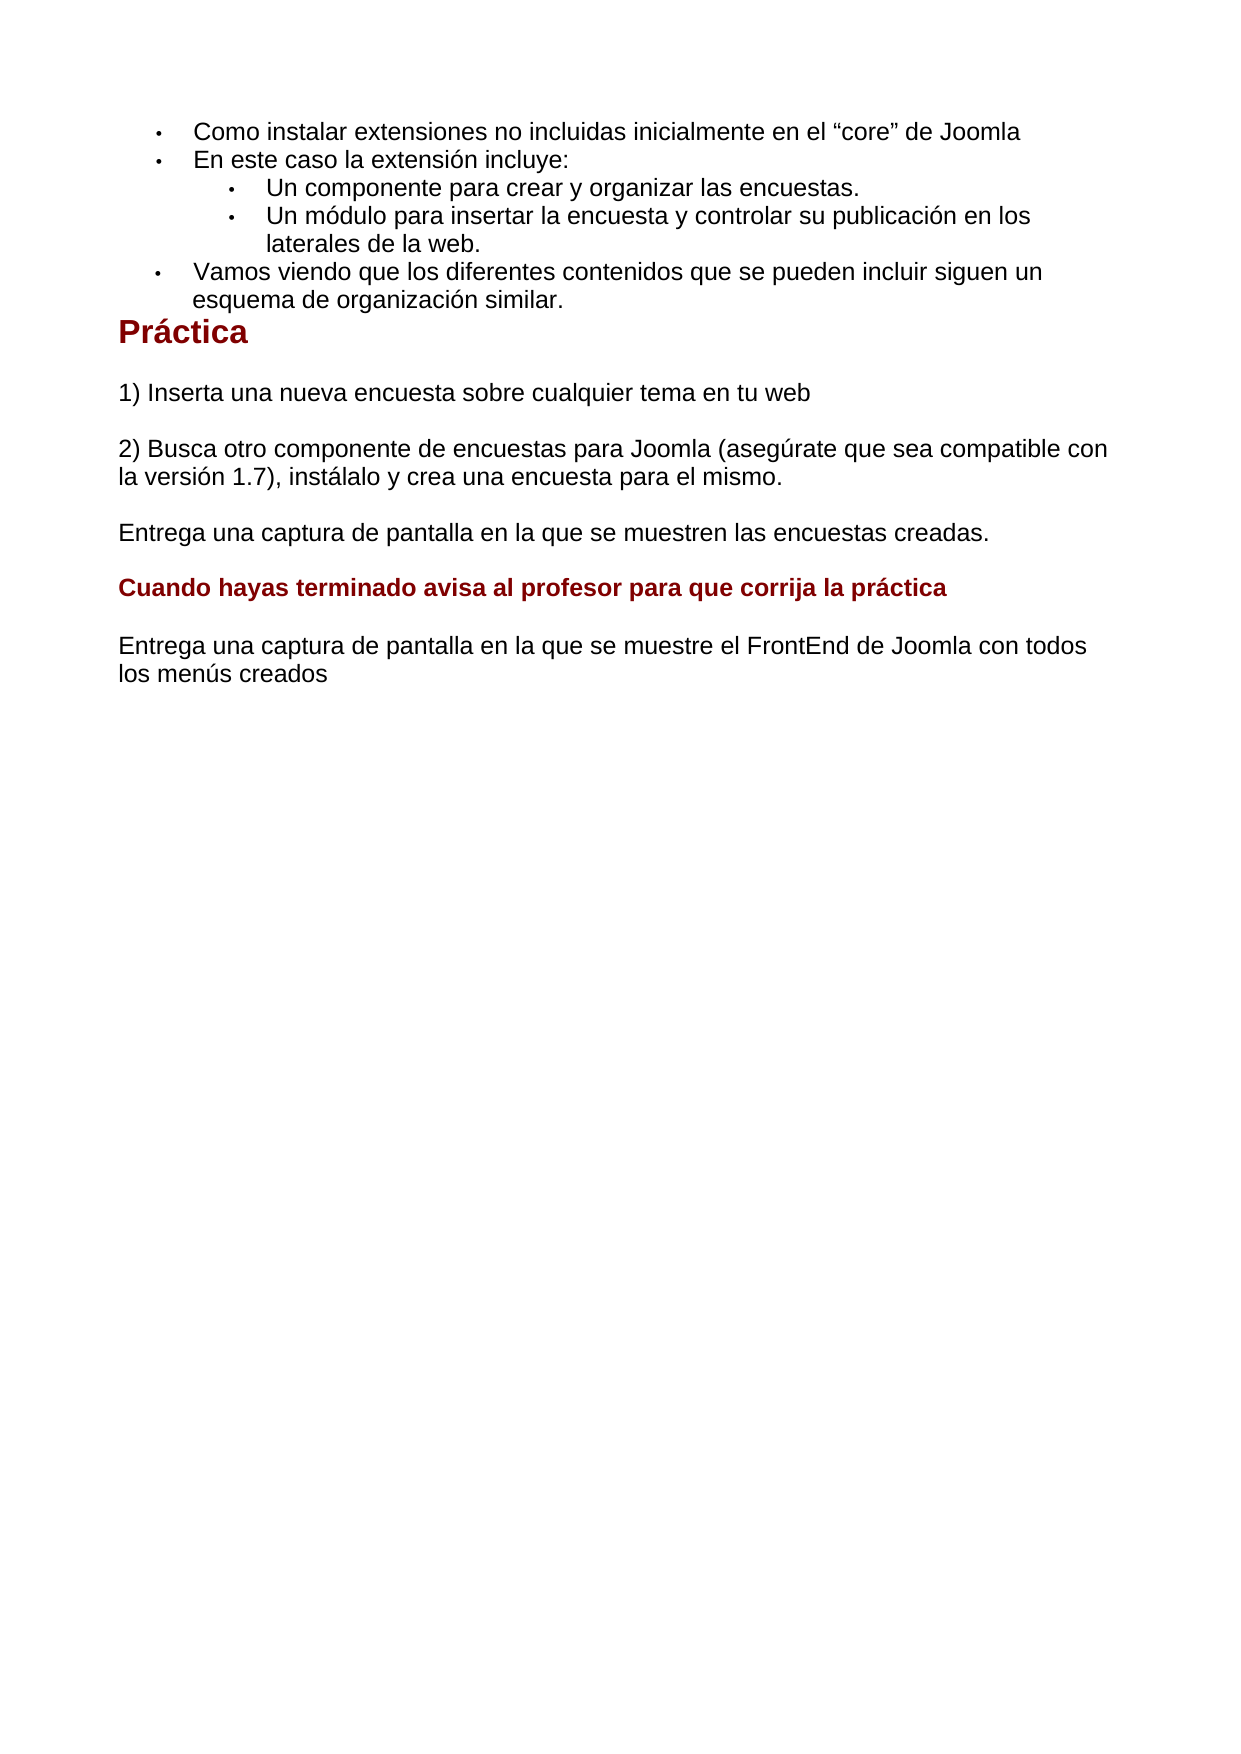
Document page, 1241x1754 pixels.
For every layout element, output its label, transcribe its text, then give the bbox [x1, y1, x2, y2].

list En este caso la extensión incluye: [156, 146, 1122, 174]
subtitle Práctica [118, 313, 1122, 351]
list Un componente para crear y organizar las encuestas. [228, 174, 1122, 202]
list Un módulo para insertar la encuesta y controlar su publicación en los laterales de la web. [228, 202, 1122, 258]
list Como instalar extensiones no incluidas inicialmente en el “core” de Joomla [156, 118, 1122, 146]
text Entrega una captura de pantalla en la que se muestren las encuestas creadas. [118, 518, 1122, 546]
text 1) Inserta una nueva encuesta sobre cualquier tema en tu web [118, 379, 1122, 407]
text Entrega una captura de pantalla en la que se muestre el FrontEnd de Joomla con todos los menús creados [118, 632, 1122, 687]
text 2) Busca otro componente de encuestas para Joomla (asegúrate que sea compatible con la versión 1.7), instálalo y crea una encuesta para el mismo. [118, 434, 1122, 490]
text Cuando hayas terminado avisa al profesor para que corrija la práctica [118, 574, 1122, 602]
list Vamos viendo que los diferentes contenidos que se pueden incluir siguen un esquema de organización similar. [154, 258, 1122, 313]
